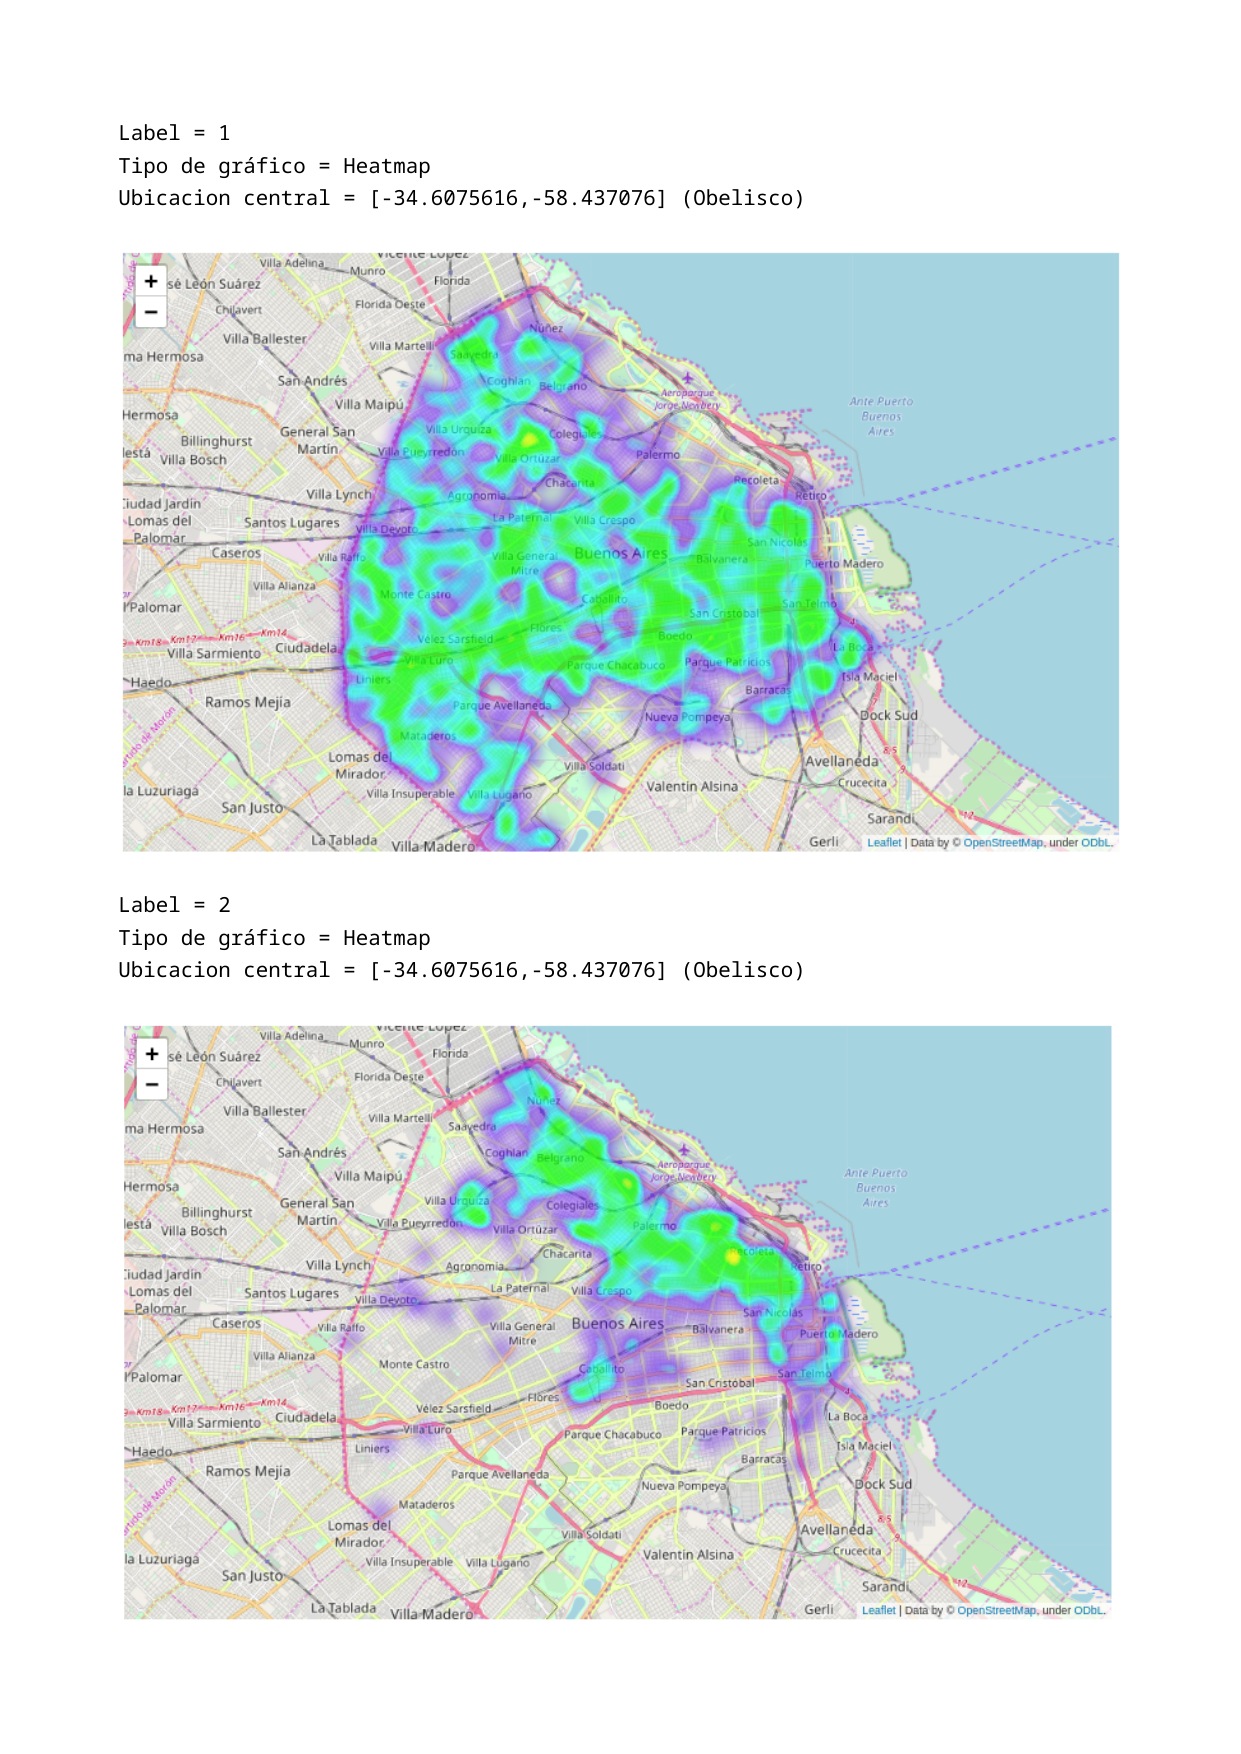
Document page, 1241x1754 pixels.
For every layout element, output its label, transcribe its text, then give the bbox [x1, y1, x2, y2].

text Ubicacion central = [-34.6075616,-58.437076] (Obelisco) [118, 183, 1122, 212]
picture [118, 1021, 1123, 1627]
text Label = 1 [118, 118, 1122, 147]
text Ubicacion central = [-34.6075616,-58.437076] (Obelisco) [118, 956, 1122, 984]
text Tipo de gráfico = Heatmap [118, 151, 1122, 179]
text Tipo de gráfico = Heatmap [118, 923, 1122, 951]
picture [118, 248, 1123, 853]
text Label = 2 [118, 890, 1122, 919]
